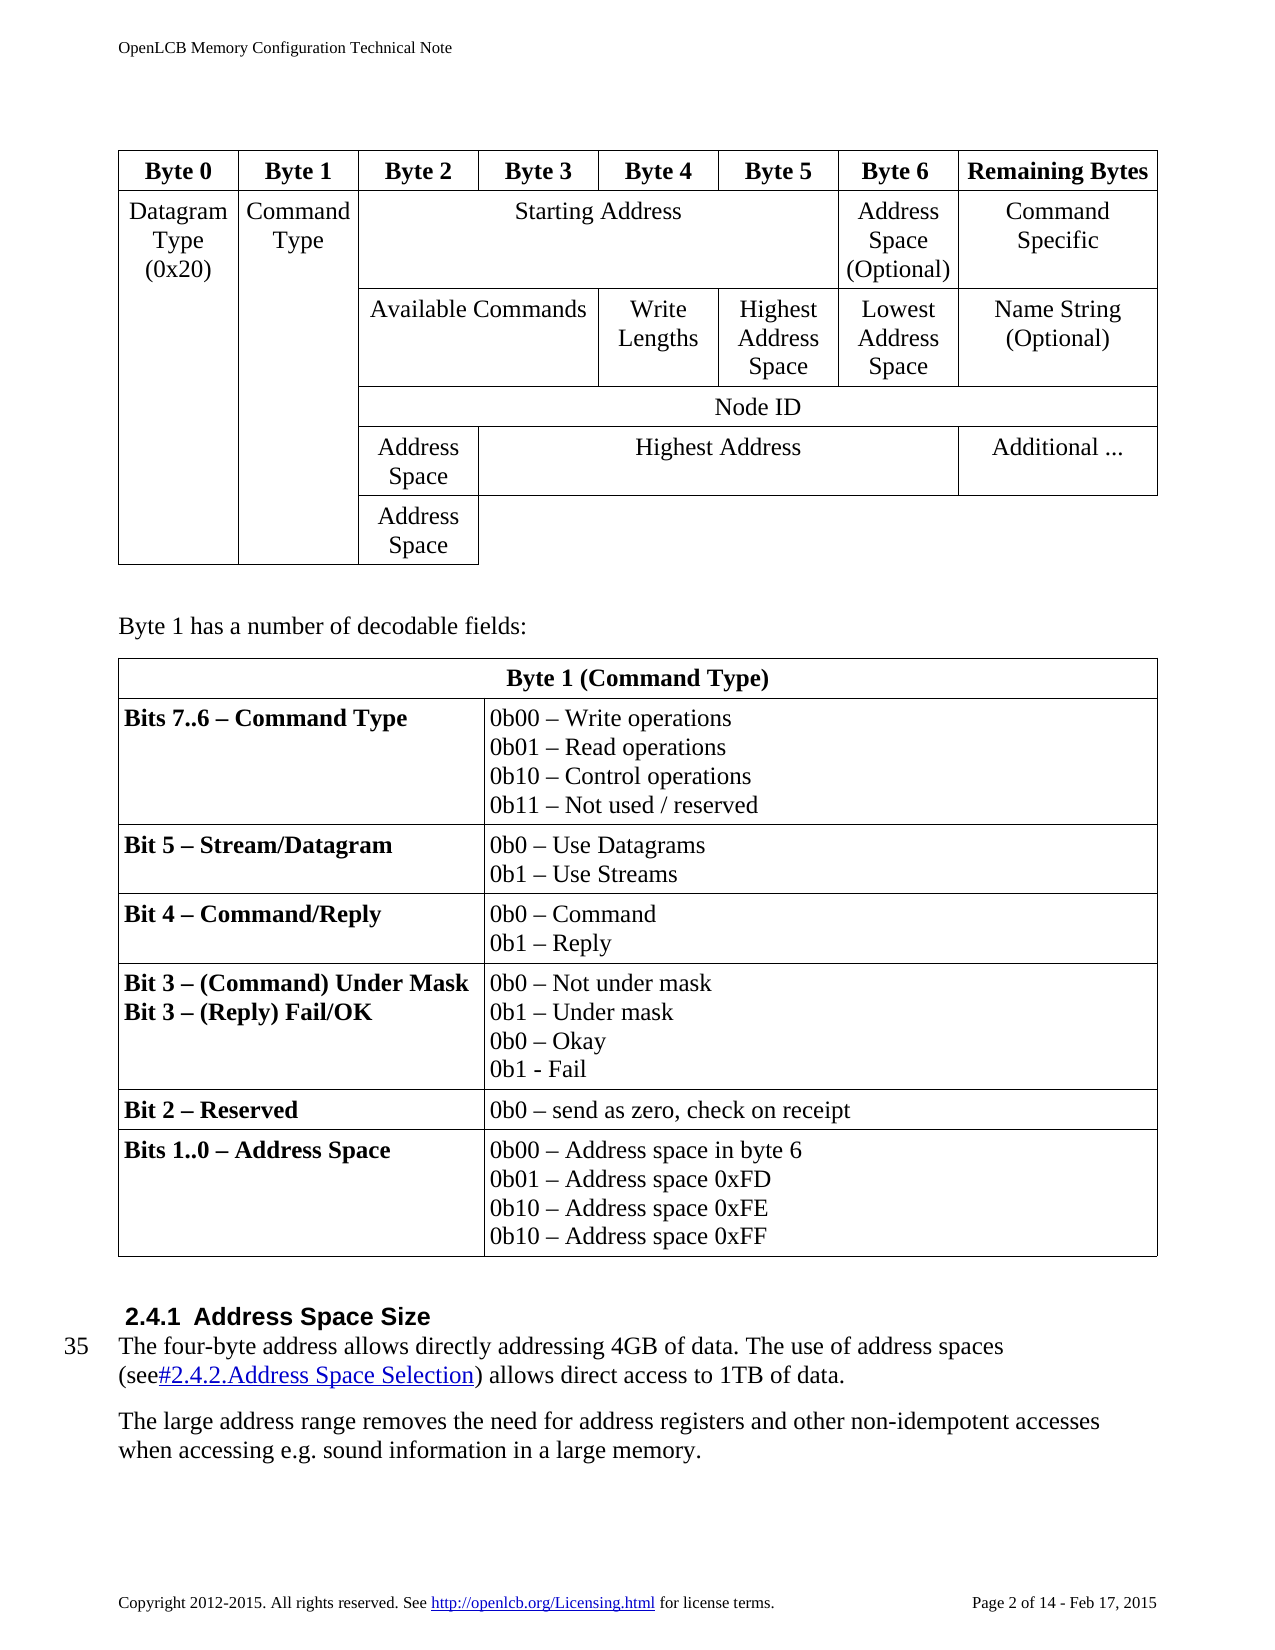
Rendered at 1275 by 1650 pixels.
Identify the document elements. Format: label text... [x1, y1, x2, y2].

table_cell 0b0 – Command 0b1 – Reply [485, 894, 1157, 962]
text The four-byte address allows directly addressing 4GB of data. The use of address spaces (see#2.4.2.Address Space Selection) allows direct access to 1TB of data. [118, 1331, 1157, 1389]
table_cell Command Type [239, 191, 358, 564]
table_cell Bit 4 – Command/Reply [119, 894, 484, 962]
text Byte 1 has a number of decodable fields: [118, 611, 1157, 640]
table_header Byte 6 [839, 151, 958, 190]
table_cell Bit 3 – (Command) Under Mask Bit 3 – (Reply) Fail/OK [119, 964, 484, 1089]
table_cell Node ID [359, 387, 1157, 426]
table_cell 0b0 – Use Datagrams 0b1 – Use Streams [485, 825, 1157, 893]
table_cell Highest Address Space [719, 289, 838, 386]
table_cell Write Lengths [599, 289, 718, 386]
table_cell Highest Address [479, 427, 958, 495]
table_header Byte 0 [119, 151, 238, 190]
table_cell Lowest Address Space [839, 289, 958, 386]
table_cell Address Space [359, 496, 478, 564]
table_header Byte 3 [479, 151, 598, 190]
table_cell Bit 5 – Stream/Datagram [119, 825, 484, 893]
table_header Byte 2 [359, 151, 478, 190]
table_cell Bits 1..0 – Address Space [119, 1130, 484, 1256]
table_header Byte 4 [599, 151, 718, 190]
table_cell 0b0 – Not under mask 0b1 – Under mask 0b0 – Okay 0b1 - Fail [485, 964, 1157, 1089]
table_cell Address Space [359, 427, 478, 495]
text The large address range removes the need for address registers and other non-idempotent accesses when accessing e.g. sound information in a large memory. [118, 1406, 1157, 1464]
table_header Byte 5 [719, 151, 838, 190]
table_header Byte 1 (Command Type) [119, 659, 1157, 698]
table_cell Address Space (Optional) [839, 191, 958, 288]
table_cell 0b00 – Address space in byte 6 0b01 – Address space 0xFD 0b10 – Address space 0xFE 0b10 – Address space 0xFF [485, 1130, 1157, 1256]
table_cell Name String (Optional) [959, 289, 1157, 386]
table_cell 0b0 – send as zero, check on receipt [485, 1090, 1157, 1129]
table_cell Bits 7..6 – Command Type [119, 699, 484, 824]
table_header Byte 1 [239, 151, 358, 190]
table_cell Bit 2 – Reserved [119, 1090, 484, 1129]
table_cell [479, 496, 1157, 564]
table_header Remaining Bytes [959, 151, 1157, 190]
subtitle Address Space Size [118, 1302, 1157, 1331]
table_cell Starting Address [359, 191, 838, 288]
table_cell Datagram Type (0x20) [119, 191, 238, 564]
table_cell Available Commands [359, 289, 598, 386]
table_cell Command Specific [959, 191, 1157, 288]
table_cell 0b00 – Write operations 0b01 – Read operations 0b10 – Control operations 0b11 – Not used / reserved [485, 699, 1157, 824]
table_cell Additional ... [959, 427, 1157, 495]
